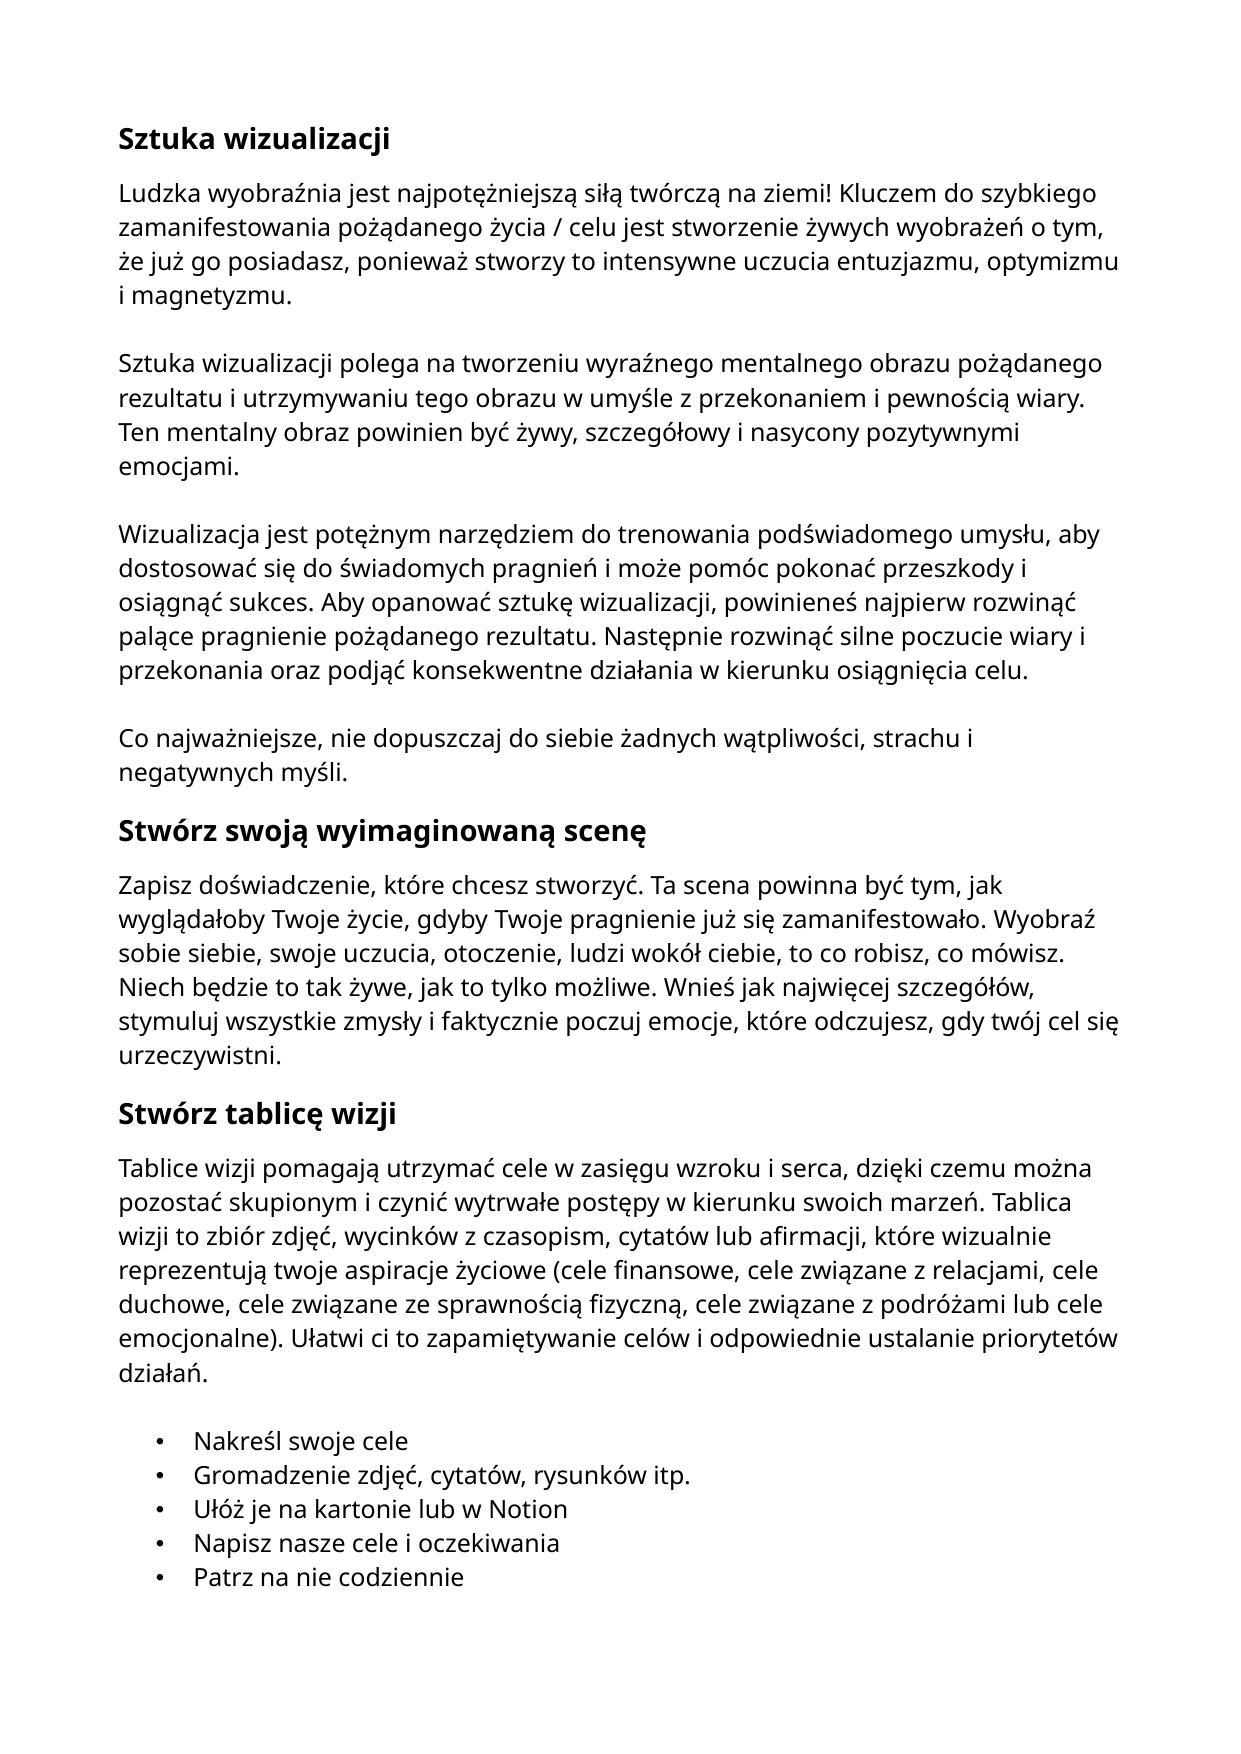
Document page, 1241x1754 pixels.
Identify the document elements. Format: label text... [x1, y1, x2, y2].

text Wizualizacja jest potężnym narzędziem do trenowania podświadomego umysłu, aby dostosować się do świadomych pragnień i może pomóc pokonać przeszkody i osiągnąć sukces. Aby opanować sztukę wizualizacji, powinieneś najpierw rozwinąć palące pragnienie pożądanego rezultatu. Następnie rozwinąć silne poczucie wiary i przekonania oraz podjąć konsekwentne działania w kierunku osiągnięcia celu. [118, 516, 1122, 687]
text Co najważniejsze, nie dopuszczaj do siebie żadnych wątpliwości, strachu i negatywnych myśli. [118, 721, 1122, 789]
list Napisz nasze cele i oczekiwania [156, 1526, 1122, 1559]
subtitle Stwórz swoją wyimaginowaną scenę [118, 810, 1122, 850]
subtitle Sztuka wizualizacji [118, 118, 1122, 158]
text Ludzka wyobraźnia jest najpotężniejszą siłą twórczą na ziemi! Kluczem do szybkiego zamanifestowania pożądanego życia / celu jest stworzenie żywych wyobrażeń o tym, że już go posiadasz, ponieważ stworzy to intensywne uczucia entuzjazmu, optymizmu i magnetyzmu. [118, 176, 1122, 312]
text Zapisz doświadczenie, które chcesz stworzyć. Ta scena powinna być tym, jak wyglądałoby Twoje życie, gdyby Twoje pragnienie już się zamanifestowało. Wyobraź sobie siebie, swoje uczucia, otoczenie, ludzi wokół ciebie, to co robisz, co mówisz. Niech będzie to tak żywe, jak to tylko możliwe. Wnieś jak najwięcej szczegółów, stymuluj wszystkie zmysły i faktycznie poczuj emocje, które odczujesz, gdy twój cel się urzeczywistni. [118, 868, 1122, 1072]
subtitle Stwórz tablicę wizji [118, 1093, 1122, 1133]
list Nakreśl swoje cele [156, 1423, 1122, 1457]
list Gromadzenie zdjęć, cytatów, rysunków itp. [156, 1457, 1122, 1491]
text Sztuka wizualizacji polega na tworzeniu wyraźnego mentalnego obrazu pożądanego rezultatu i utrzymywaniu tego obrazu w umyśle z przekonaniem i pewnością wiary. Ten mentalny obraz powinien być żywy, szczegółowy i nasycony pozytywnymi emocjami. [118, 346, 1122, 482]
text Tablice wizji pomagają utrzymać cele w zasięgu wzroku i serca, dzięki czemu można pozostać skupionym i czynić wytrwałe postępy w kierunku swoich marzeń. Tablica wizji to zbiór zdjęć, wycinków z czasopism, cytatów lub afirmacji, które wizualnie reprezentują twoje aspiracje życiowe (cele finansowe, cele związane z relacjami, cele duchowe, cele związane ze sprawnością fizyczną, cele związane z podróżami lub cele emocjonalne). Ułatwi ci to zapamiętywanie celów i odpowiednie ustalanie priorytetów działań. [118, 1151, 1122, 1389]
list Patrz na nie codziennie [156, 1559, 1122, 1594]
list Ułóż je na kartonie lub w Notion [156, 1491, 1122, 1526]
